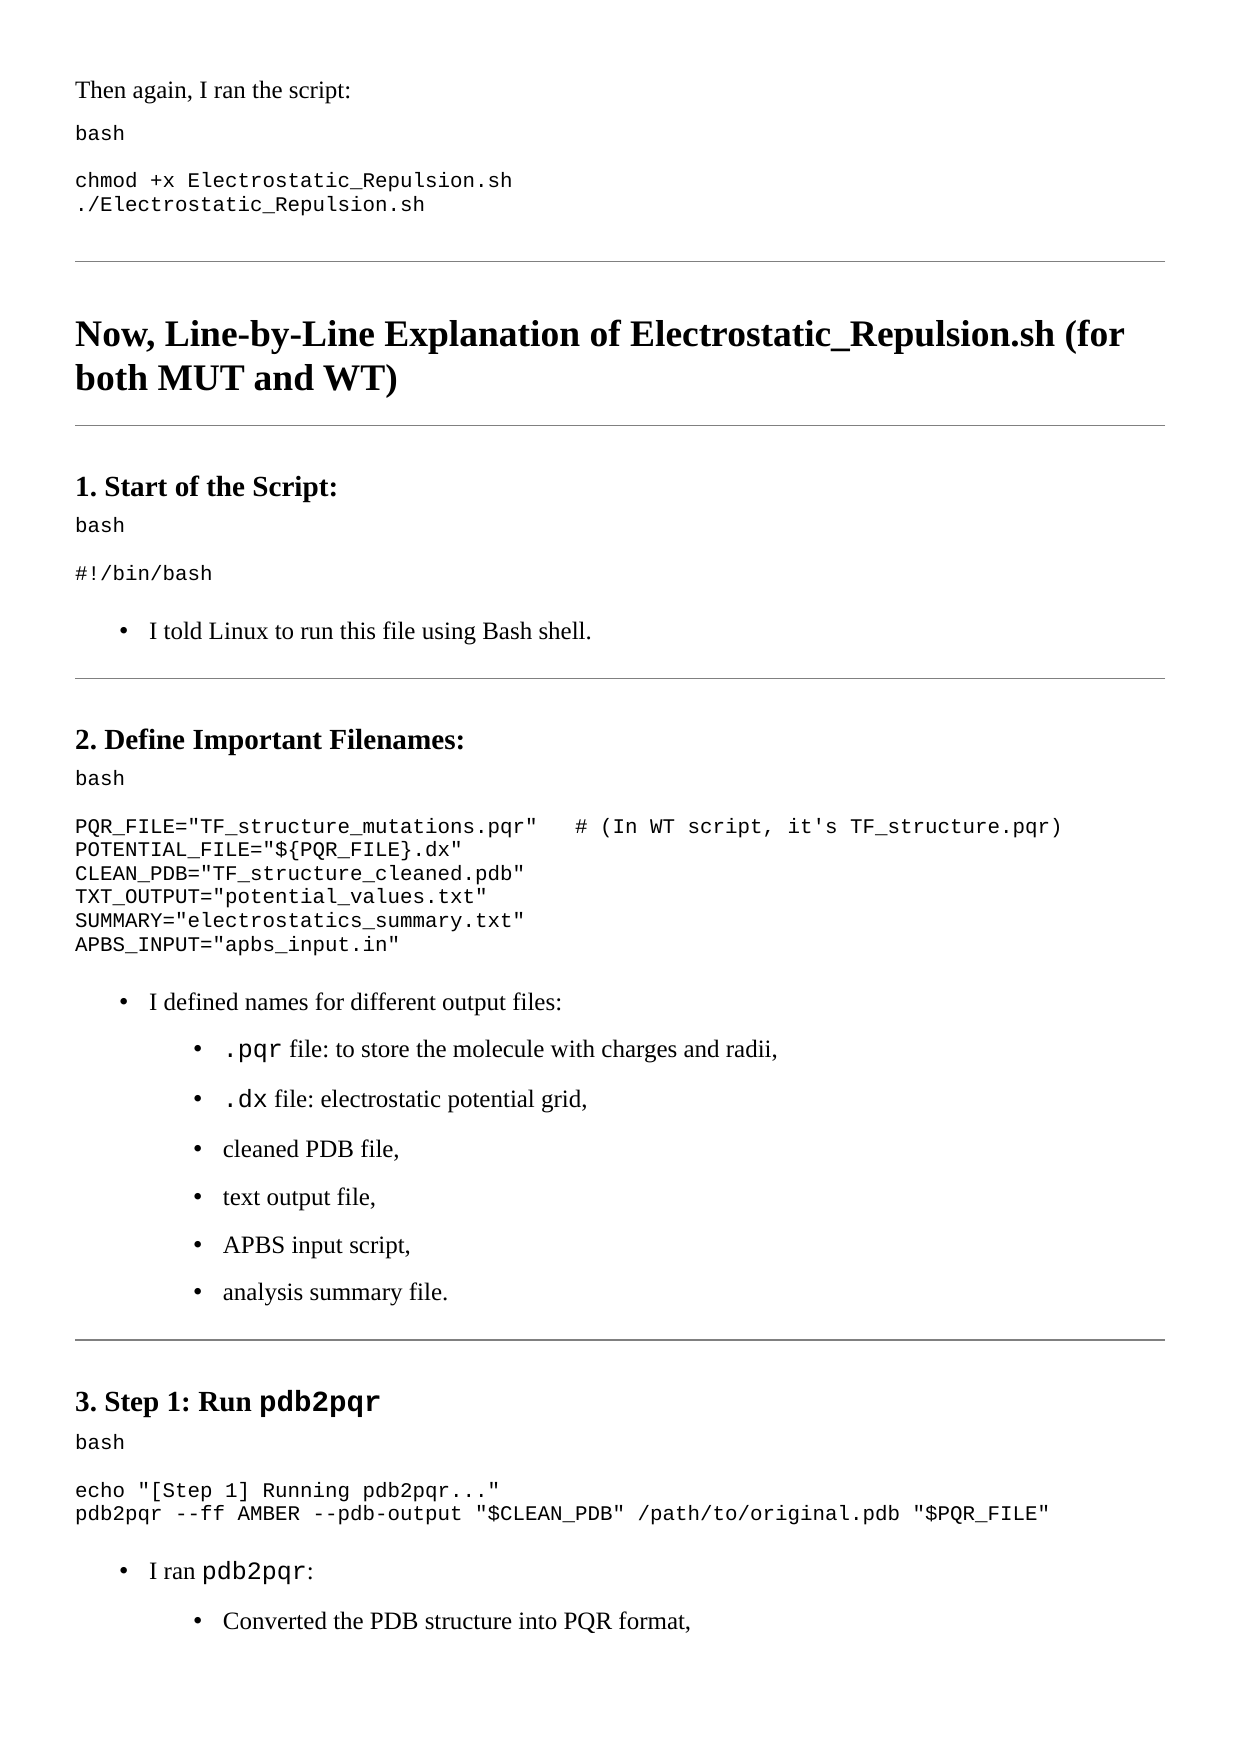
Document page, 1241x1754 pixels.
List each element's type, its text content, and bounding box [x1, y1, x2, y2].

list text output file, [193, 1182, 1165, 1211]
text bash [75, 515, 1165, 539]
subtitle 3. Step 1: Run pdb2pqr [75, 1384, 1165, 1420]
subtitle Now, Line-by-Line Explanation of Electrostatic_Repulsion.sh (for both MUT and WT) [75, 312, 1165, 398]
text Then again, I ran the script: [75, 75, 1165, 104]
text bash [75, 1432, 1165, 1456]
text chmod +x Electrostatic_Repulsion.sh [75, 170, 1165, 193]
list APBS input script, [193, 1230, 1165, 1258]
list I told Linux to run this file using Bash shell. [119, 616, 1165, 644]
text bash [75, 123, 1165, 146]
list I defined names for different output files: [119, 987, 1165, 1016]
text APBS_INPUT="apbs_input.in" [75, 934, 1165, 957]
list I ran pdb2pqr: [119, 1556, 1165, 1587]
subtitle 2. Define Important Filenames: [75, 722, 1165, 756]
text POTENTIAL_FILE="${PQR_FILE}.dx" [75, 839, 1165, 863]
text CLEAN_PDB="TF_structure_cleaned.pdb" [75, 863, 1165, 887]
text echo "[Step 1] Running pdb2pqr..." [75, 1480, 1165, 1503]
text SUMMARY="electrostatics_summary.txt" [75, 910, 1165, 934]
list analysis summary file. [193, 1277, 1165, 1306]
subtitle 1. Start of the Script: [75, 469, 1165, 503]
list .pqr file: to store the molecule with charges and radii, [193, 1034, 1165, 1065]
text bash [75, 768, 1165, 792]
text #!/bin/bash [75, 563, 1165, 586]
list cleaned PDB file, [193, 1134, 1165, 1163]
list Converted the PDB structure into PQR format, [193, 1606, 1165, 1635]
text pdb2pqr --ff AMBER --pdb-output "$CLEAN_PDB" /path/to/original.pdb "$PQR_FILE" [75, 1503, 1165, 1527]
list .dx file: electrostatic potential grid, [193, 1084, 1165, 1115]
text PQR_FILE="TF_structure_mutations.pqr" # (In WT script, it's TF_structure.pqr) [75, 816, 1165, 839]
text ./Electrostatic_Repulsion.sh [75, 193, 1165, 217]
text TXT_OUTPUT="potential_values.txt" [75, 887, 1165, 910]
